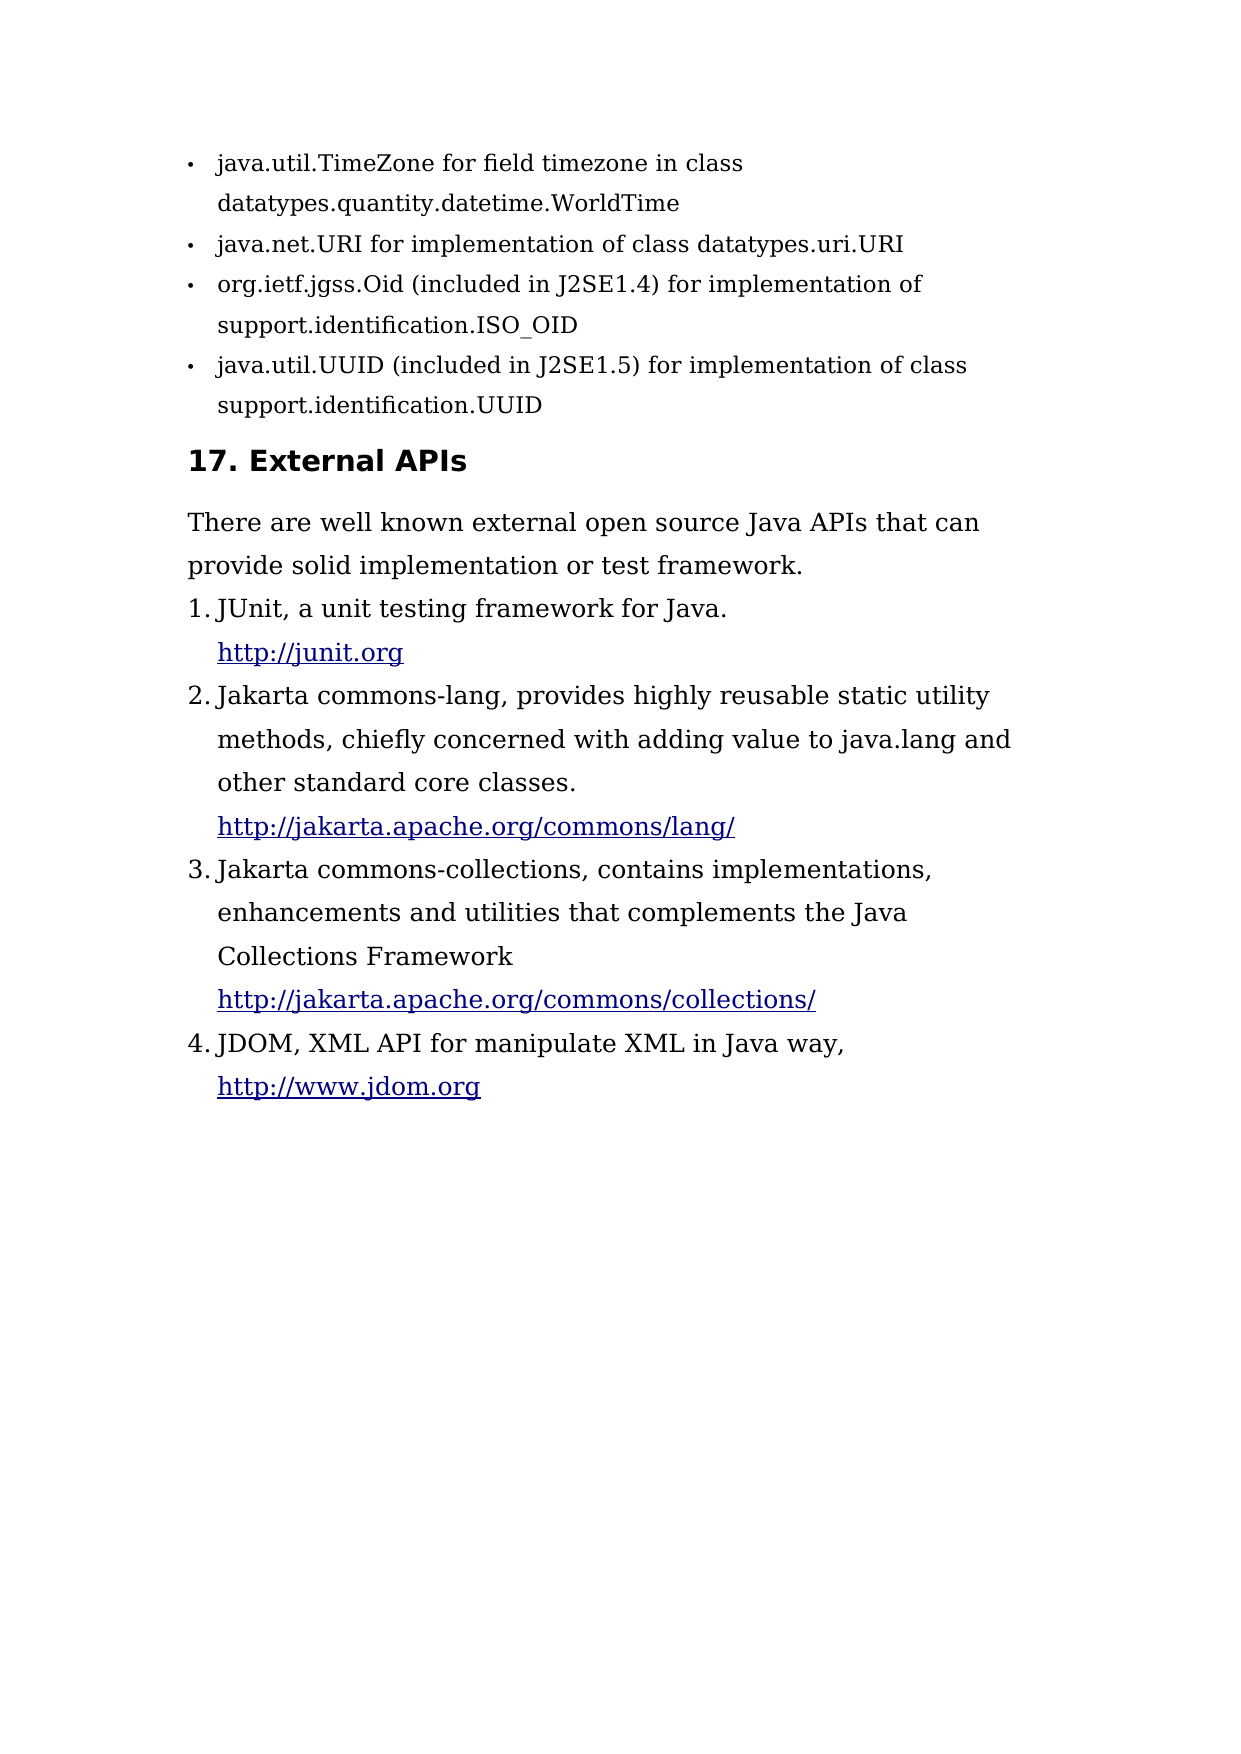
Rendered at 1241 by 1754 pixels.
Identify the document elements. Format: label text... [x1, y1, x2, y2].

text http://jakarta.apache.org/commons/lang/ [217, 812, 1053, 841]
list Jakarta commons-lang, provides highly reusable static utility methods, chiefly concerned with adding value to java.lang and other standard core classes. [187, 682, 1053, 797]
list JDOM, XML API for manipulate XML in Java way, [187, 1029, 1053, 1058]
list JUnit, a unit testing framework for Java. [187, 595, 1053, 624]
list java.net.URI for implementation of class datatypes.uri.URI [187, 231, 1053, 258]
text http://junit.org [217, 638, 1053, 667]
list Jakarta commons-collections, contains implementations, enhancements and utilities that complements the Java Collections Framework [187, 855, 1053, 971]
text There are well known external open source Java APIs that can provide solid implementation or test framework. [187, 508, 1053, 580]
text http://www.jdom.org [217, 1073, 1053, 1102]
list java.util.TimeZone for field timezone in class datatypes.quantity.datetime.WorldTime [187, 150, 1053, 217]
list org.ietf.jgss.Oid (included in J2SE1.4) for implementation of support.identification.ISO_OID [187, 271, 1053, 339]
subtitle 17. External APIs [187, 444, 1053, 478]
text http://jakarta.apache.org/commons/collections/ [217, 986, 1053, 1015]
list java.util.UUID (included in J2SE1.5) for implementation of class support.identification.UUID [187, 352, 1053, 419]
